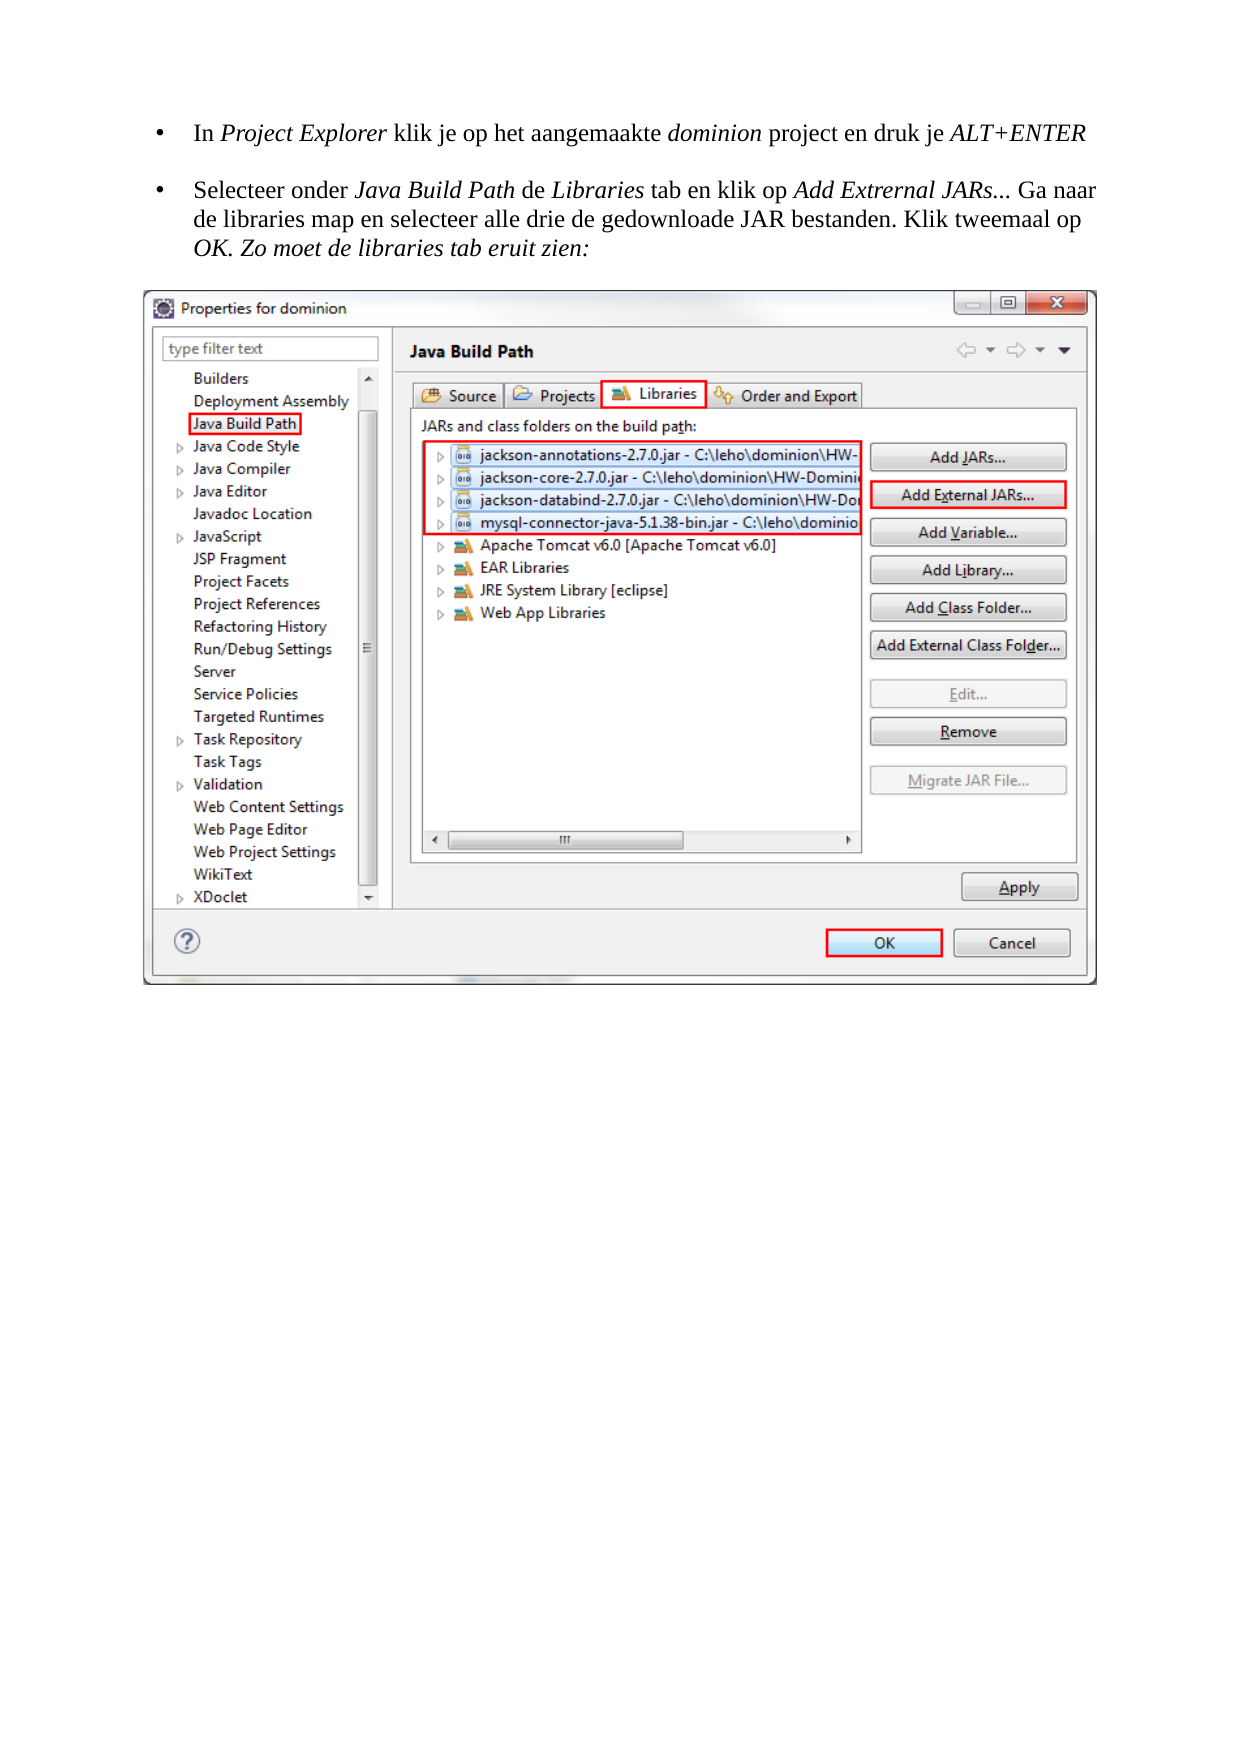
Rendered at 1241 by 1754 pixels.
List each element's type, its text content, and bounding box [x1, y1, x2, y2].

list In Project Explorer klik je op het aangemaakte dominion project en druk je ALT+ENTER [156, 118, 1122, 147]
picture [143, 290, 1097, 985]
list Selecteer onder Java Build Path de Libraries tab en klik op Add Extrernal JARs... Ga naar de libraries map en selecteer alle drie de gedownloade JAR bestanden. Klik tweemaal op OK. Zo moet de libraries tab eruit zien: [156, 176, 1122, 262]
